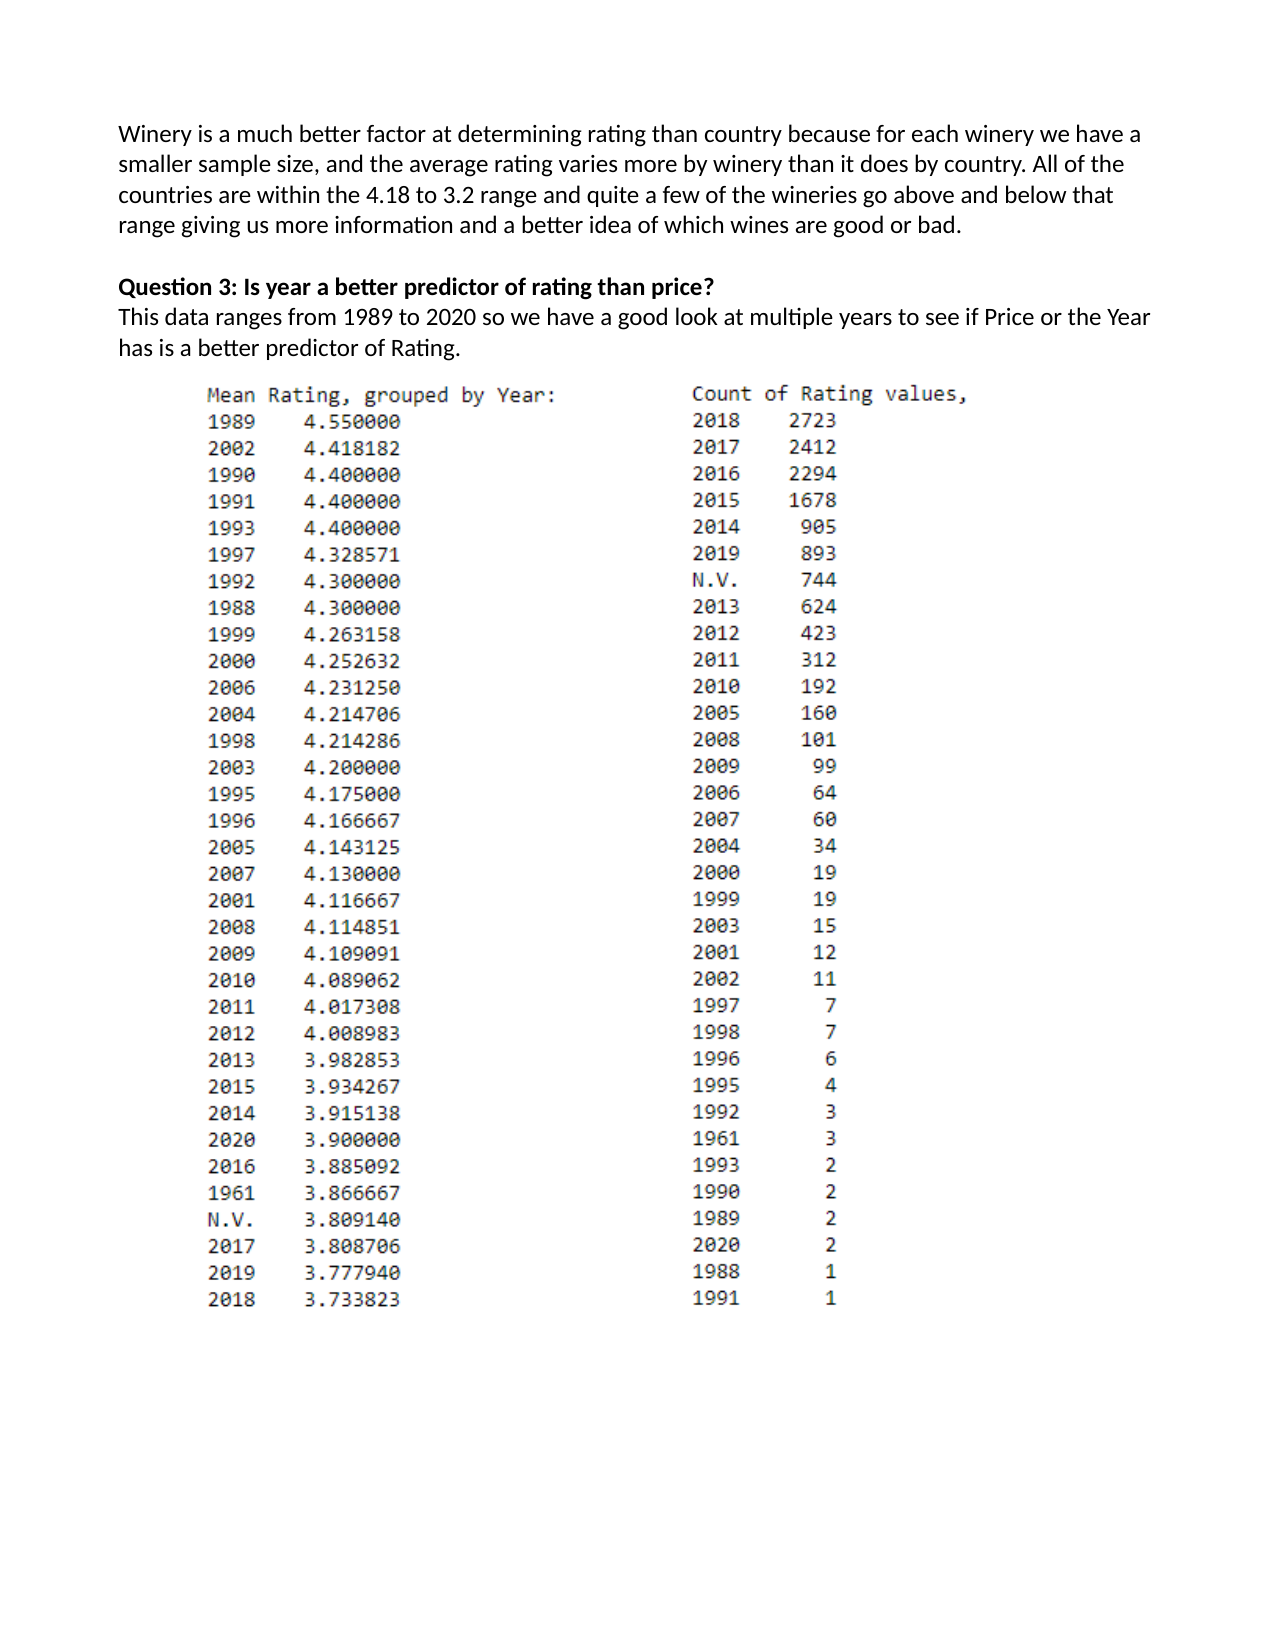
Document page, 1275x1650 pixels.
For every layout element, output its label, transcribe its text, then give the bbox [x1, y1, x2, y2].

picture [683, 379, 974, 1316]
text This data ranges from 1989 to 2020 so we have a good look at multiple years to see if Price or the Year has is a better predictor of Rating. [118, 301, 1157, 362]
picture [203, 383, 562, 1316]
text Winery is a much better factor at determining rating than country because for each winery we have a smaller sample size, and the average rating varies more by winery than it does by country. All of the countries are within the 4.18 to 3.2 range and quite a few of the wineries go above and below that range giving us more information and a better idea of which wines are good or bad. [118, 118, 1157, 240]
text Question 3: Is year a better predictor of rating than price? [118, 271, 1157, 301]
